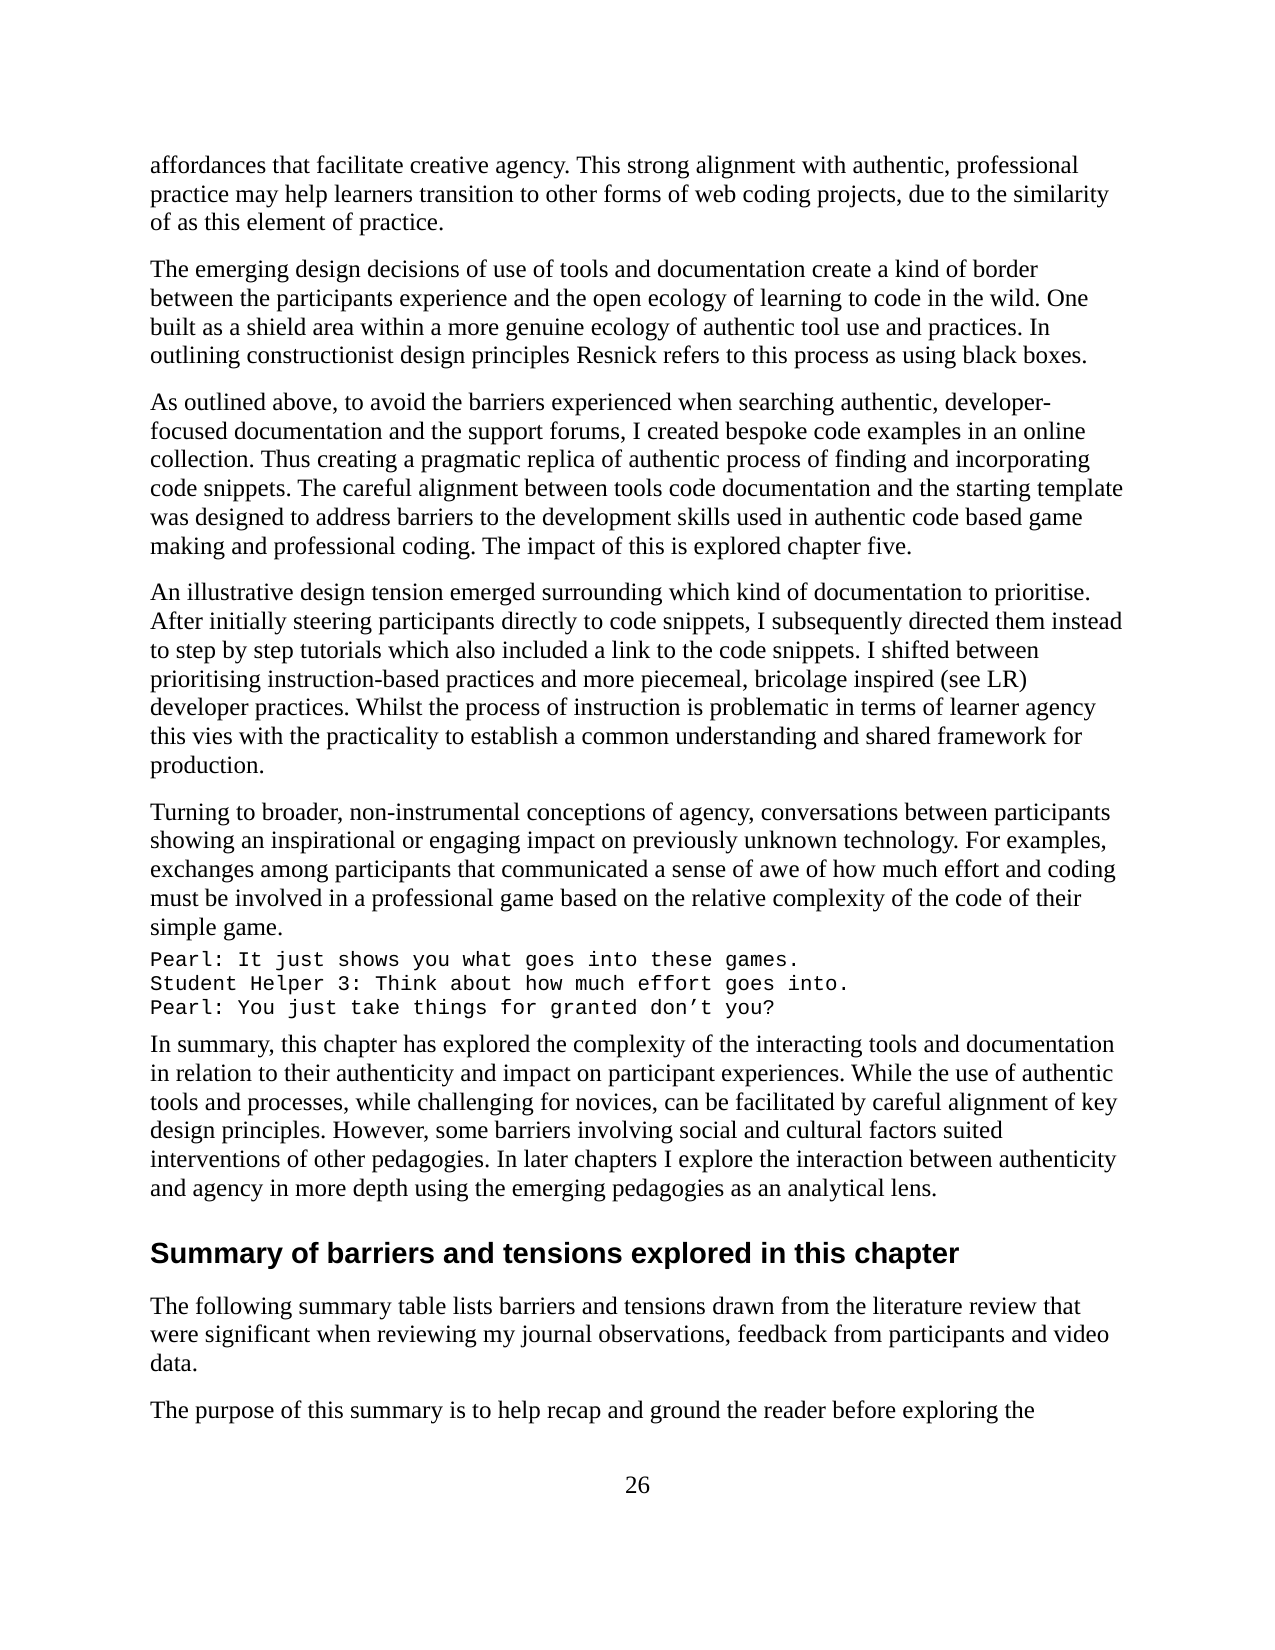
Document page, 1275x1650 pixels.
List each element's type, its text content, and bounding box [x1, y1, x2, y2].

text The following summary table lists barriers and tensions drawn from the literature review that were significant when reviewing my journal observations, feedback from participants and video data. [150, 1291, 1125, 1377]
text An illustrative design tension emerged surrounding which kind of documentation to prioritise. After initially steering participants directly to code snippets, I subsequently directed them instead to step by step tutorials which also included a link to the code snippets. I shifted between prioritising instruction-based practices and more piecemeal, bricolage inspired (see LR) developer practices. Whilst the process of instruction is problematic in terms of learner agency this vies with the practicality to establish a common understanding and shared framework for production. [150, 577, 1125, 779]
text Student Helper 3: Think about how much effort goes into. [150, 973, 1125, 997]
subtitle Summary of barriers and tensions explored in this chapter [150, 1236, 1125, 1269]
text The emerging design decisions of use of tools and documentation create a kind of border between the participants experience and the open ecology of learning to code in the wild. One built as a shield area within a more genuine ecology of authentic tool use and practices. In outlining constructionist design principles Resnick refers to this process as using black boxes. [150, 254, 1125, 369]
text affordances that facilitate creative agency. This strong alignment with authentic, professional practice may help learners transition to other forms of web coding projects, due to the similarity of as this element of practice. [150, 150, 1125, 236]
text Pearl: It just shows you what goes into these games. [150, 949, 1125, 973]
text In summary, this chapter has explored the complexity of the interacting tools and documentation in relation to their authenticity and impact on participant experiences. While the use of authentic tools and processes, while challenging for novices, can be facilitated by careful alignment of key design principles. However, some barriers involving social and cultural factors suited interventions of other pedagogies. In later chapters I explore the interaction between authenticity and agency in more depth using the emerging pedagogies as an analytical lens. [150, 1029, 1125, 1202]
text Turning to broader, non-instrumental conceptions of agency, conversations between participants showing an inspirational or engaging impact on previously unknown technology. For examples, exchanges among participants that communicated a sense of awe of how much effort and coding must be involved in a professional game based on the relative complexity of the code of their simple game. [150, 797, 1125, 940]
text As outlined above, to avoid the barriers experienced when searching authentic, developer-focused documentation and the support forums, I created bespoke code examples in an online collection. Thus creating a pragmatic replica of authentic process of finding and incorporating code snippets. The careful alignment between tools code documentation and the starting template was designed to address barriers to the development skills used in authentic code based game making and professional coding. The impact of this is explored chapter five. [150, 387, 1125, 559]
text Pearl: You just take things for granted don’t you? [150, 997, 1125, 1020]
text The purpose of this summary is to help recap and ground the reader before exploring the [150, 1395, 1125, 1424]
